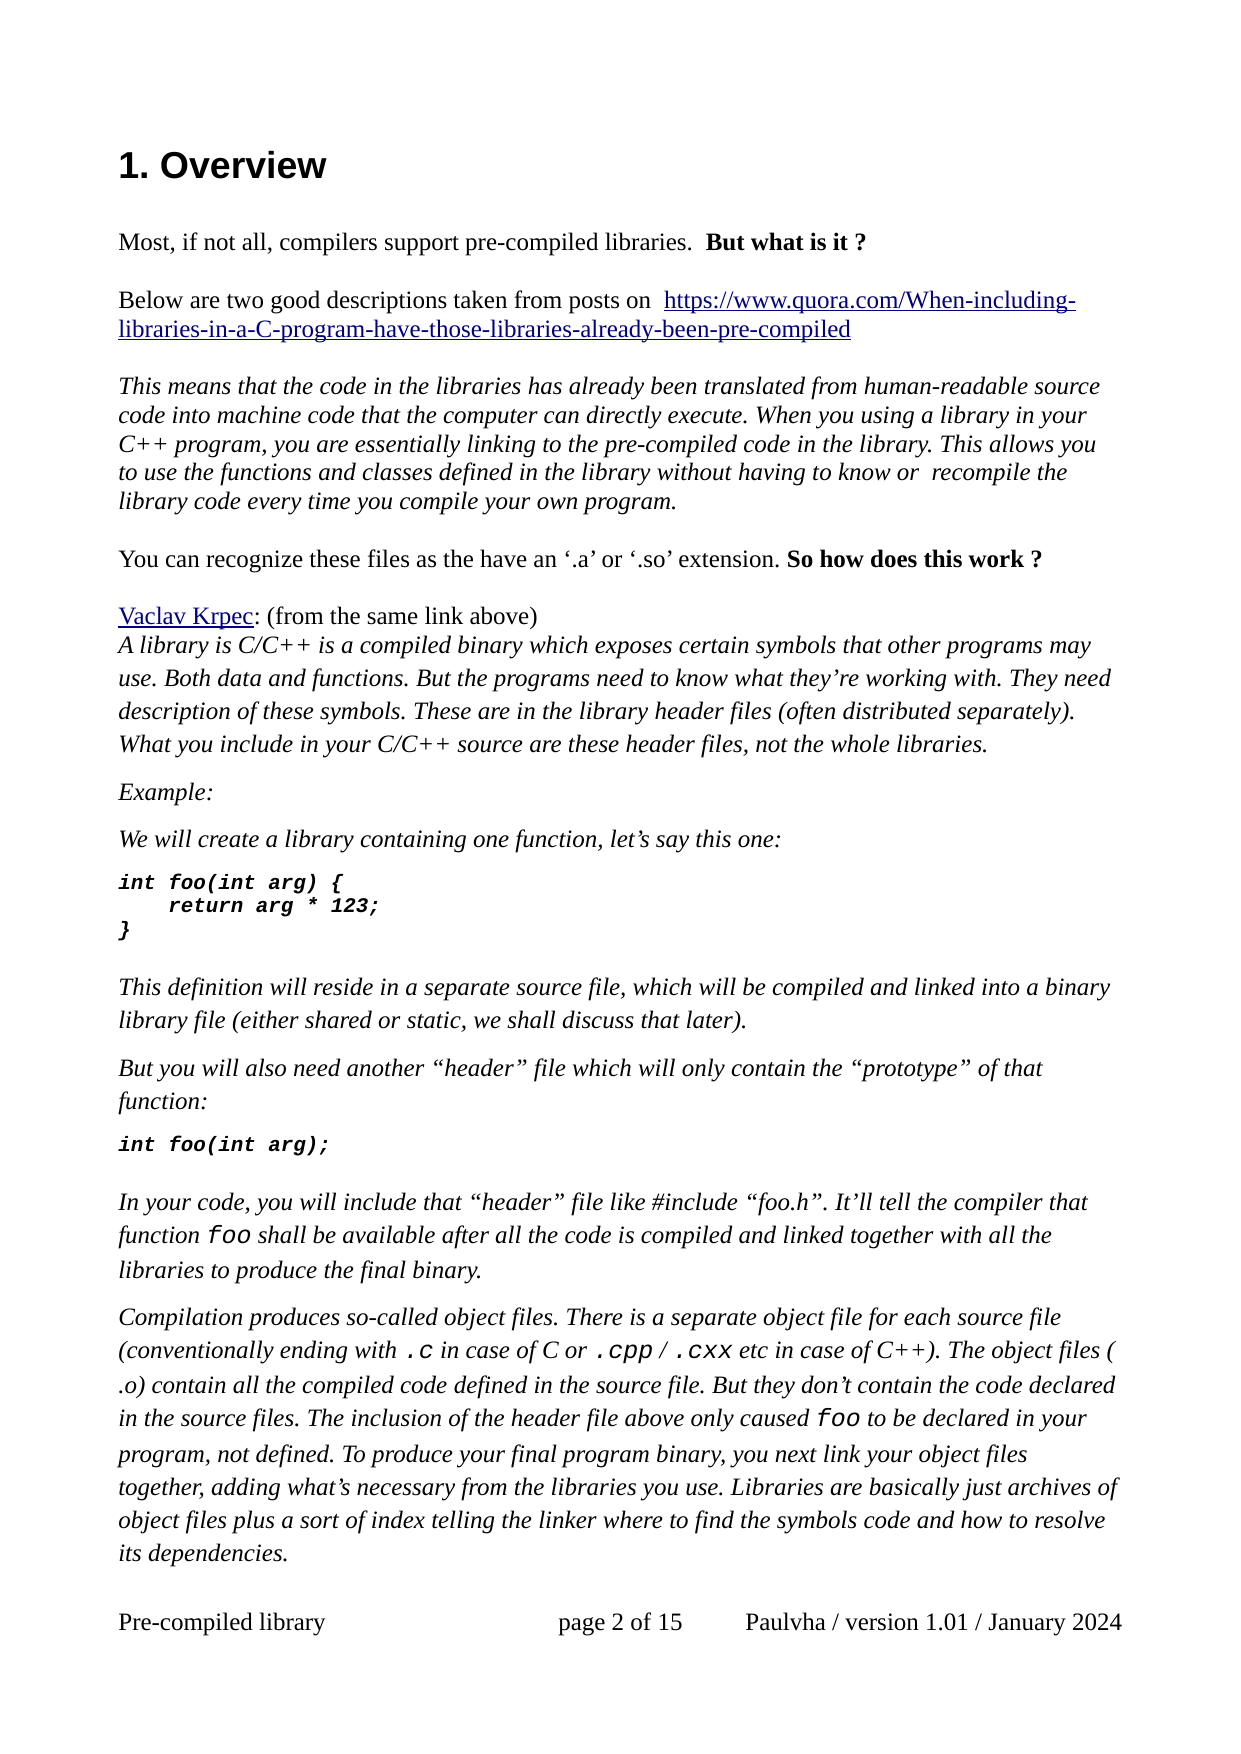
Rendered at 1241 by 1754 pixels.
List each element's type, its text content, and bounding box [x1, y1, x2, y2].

text return arg * 123; [118, 896, 1122, 919]
text We will create a library containing one function, let’s say this one: [118, 824, 1122, 853]
text Vaclav Krpec: (from the same link above) [118, 601, 1122, 630]
text A library is C/C++ is a compiled binary which exposes certain symbols that other programs may use. Both data and functions. But the programs need to know what they’re working with. They need description of these symbols. These are in the library header files (often distributed separately). What you include in your C/C++ source are these header files, not the whole libraries. [118, 630, 1122, 758]
subtitle 1. Overview [118, 143, 1122, 186]
text This definition will reside in a separate source file, which will be compiled and linked into a binary library file (either shared or static, we shall discuss that later). [118, 972, 1122, 1034]
text } [118, 919, 1122, 943]
text But you will also need another “header” file which will only contain the “prototype” of that function: [118, 1053, 1122, 1115]
text int foo(int arg) { [118, 872, 1122, 896]
text Compilation produces so-called object files. There is a separate object file for each source file (conventionally ending with .c in case of C or .cpp / .cxx etc in case of C++). The object files ( .o) contain all the compiled code defined in the source file. But they don’t contain the code declared in the source files. The inclusion of the header file above only caused foo to be declared in your program, not defined. To produce your final program binary, you next link your object files together, adding what’s necessary from the libraries you use. Libraries are basically just archives of object files plus a sort of index telling the linker where to find the symbols code and how to resolve its dependencies. [118, 1302, 1122, 1566]
text Below are two good descriptions taken from posts on https://www.quora.com/When-including-libraries-in-a-C-program-have-those-libraries-already-been-pre-compiled [118, 285, 1122, 342]
text This means that the code in the libraries has already been translated from human-readable source code into machine code that the computer can directly execute. When you using a library in your C++ program, you are essentially linking to the pre-compiled code in the library. This allows you to use the functions and classes defined in the library without having to know or recompile the library code every time you compile your own program. [118, 371, 1122, 515]
text int foo(int arg); [118, 1133, 1122, 1157]
text Most, if not all, compilers support pre-compiled libraries. But what is it ? [118, 227, 1122, 256]
text In your code, you will include that “header” file like #include “foo.h”. It’ll tell the compiler that function foo shall be available after all the code is compiled and linked together with all the libraries to produce the final binary. [118, 1187, 1122, 1283]
text You can recognize these files as the have an ‘.a’ or ‘.so’ extension. So how does this work ? [118, 544, 1122, 572]
text Example: [118, 777, 1122, 805]
